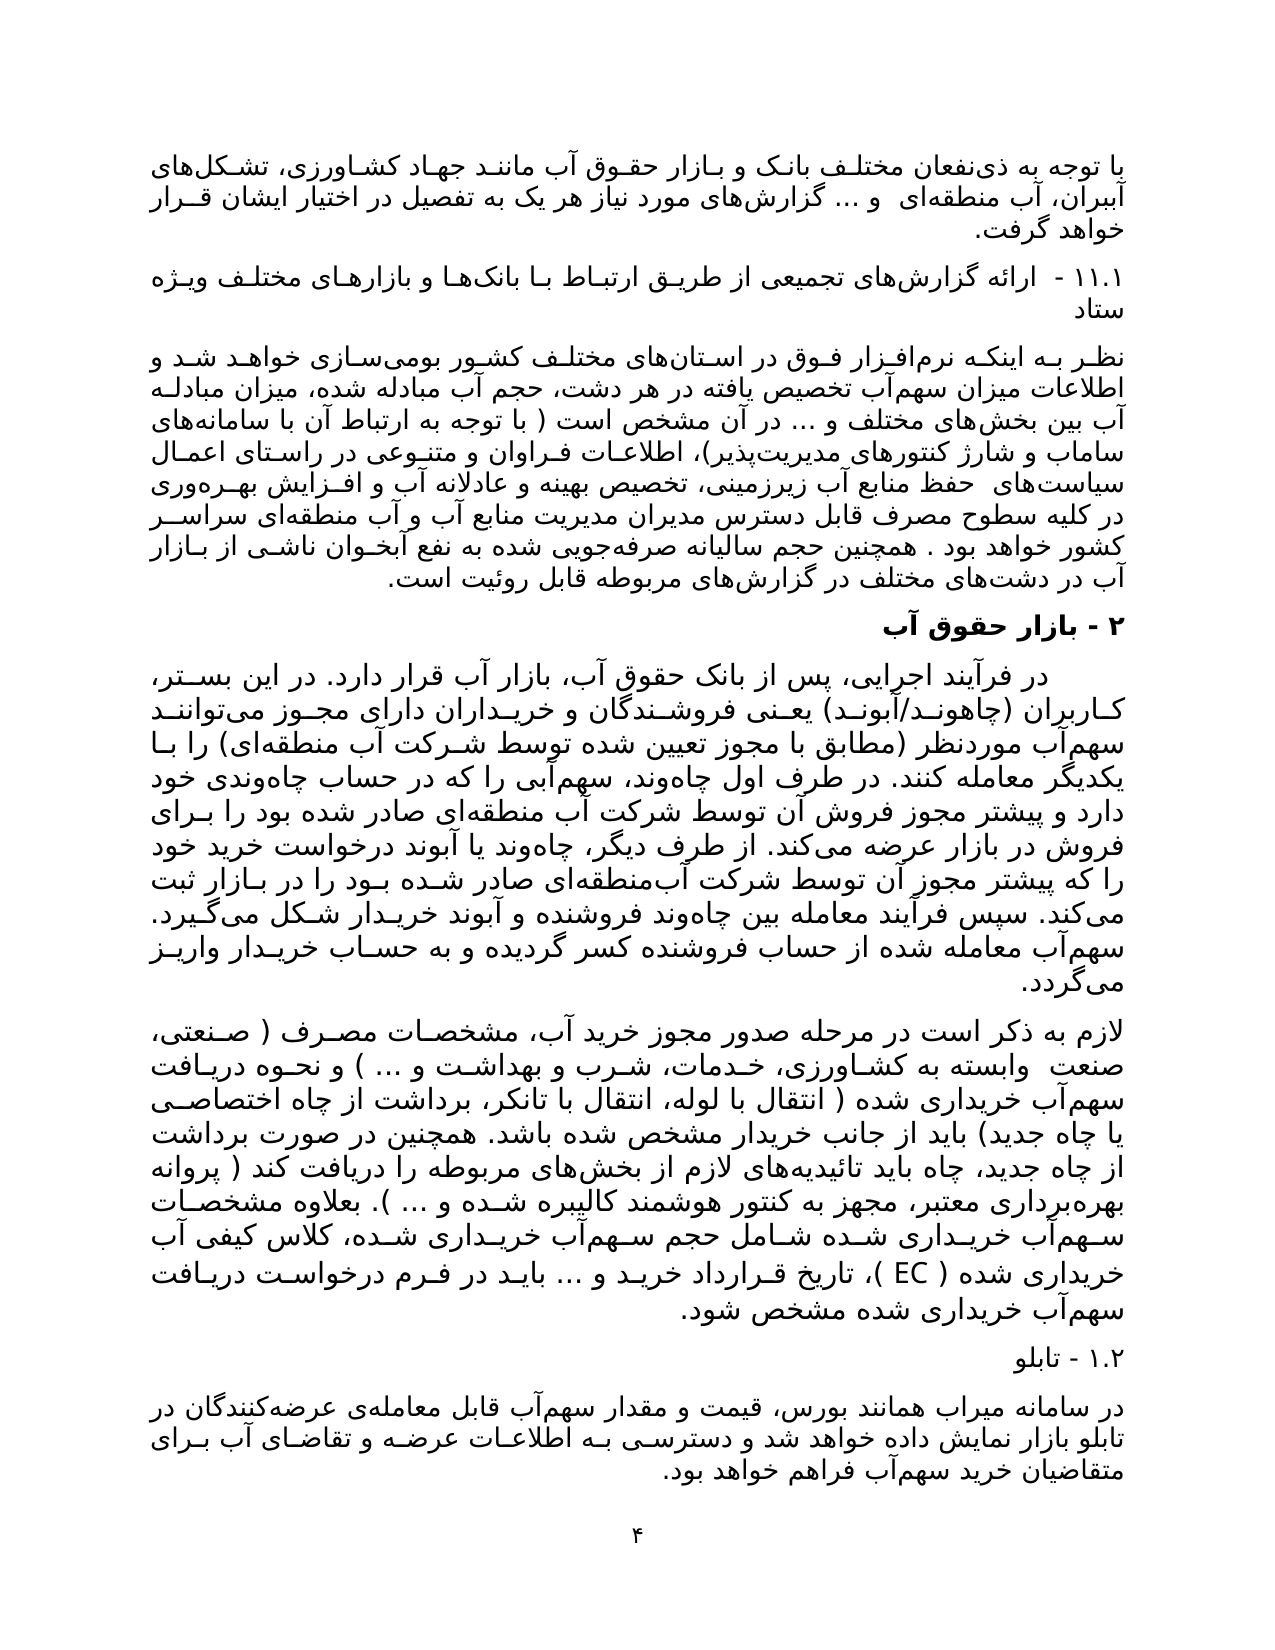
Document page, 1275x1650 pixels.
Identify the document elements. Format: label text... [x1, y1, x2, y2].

text لازم به ذکر است در مرحله صدور مجوز خرید آب، مشخصات مصرف ( صنعتی، صنعت وابسته به کشاورزی، خدمات، شرب و بهداشت و ... ) و نحوه دریافت سهم‌آب خریداری شده ( انتقال با لوله، انتقال با تانکر، برداشت از چاه اختصاصی یا چاه جدید) باید از جانب خریدار مشخص شده باشد. همچنین در صورت برداشت از چاه جدید، چاه باید تائیدیه‌های لازم از بخش‌های مربوطه را دریافت کند ( پروانه بهره‌برداری معتبر، مجهز به کنتور هوشمند کالیبره شده و ... ). بعلاوه مشخصات سهم‌آب خریداری شده شامل حجم سهم‌آب خریداری شده، کلاس کیفی آب خریداری شده ( EC )، تاریخ قرارداد خرید و ... باید در فرم درخواست دریافت سهم‌آب خریداری شده مشخص شود. [150, 1015, 1125, 1326]
text در فرآیند اجرایی، پس از بانک حقوق آب، بازار آب قرار دارد. در این بستر، کاربران (چاهوند/آبوند) یعنی فروشندگان و خریداران دارای مجوز می‌توانند سهم‌آب موردنظر (مطابق با مجوز تعیین شده توسط شرکت آب منطقه‌ای) را با یکدیگر معامله کنند. در طرف اول چاه‌وند، سهم‌آبی را که در حساب چاه‌وندی خود دارد و پیشتر مجوز فروش آن توسط شرکت آب‌ منطقه‌ای صادر شده بود را برای فروش در بازار عرضه می‌کند. از طرف دیگر، چاه‌وند یا آبوند درخواست خرید خود را که پیشتر مجوز آن توسط شرکت آب‌منطقه‌ای صادر شده بود را در بازار ثبت می‌کند. سپس فرآیند معامله بین چاه‌وند فروشنده و آبوند خریدار شکل می‌گیرد. سهم‌آب معامله شده از حساب فروشنده کسر گردیده و به حساب خریدار واریز می‌گردد. [150, 658, 1125, 998]
text نظر به اینکه نرم‌افزار فوق در استان‌های مختلف کشور بومی‌سازی خواهد شد و اطلاعات میزان سهم‌آب تخصیص یافته در هر دشت، حجم آب مبادله شده، میزان مبادله آب بین بخش‌های مختلف و ... در آن مشخص است ( با توجه به ارتباط آن با سامانه‌های ساماب و شارژ کنتورهای مدیریت‌پذیر)، اطلاعات فراوان و متنوعی در راستای اعمال سیاست‌های حفظ منابع آب زیرزمینی، تخصیص بهینه و عادلانه آب و افزایش بهره‌وری در کلیه سطوح مصرف قابل دسترس مدیران مدیریت منابع آب و آب‌ منطقه‌ای سراسر کشور خواهد بود . همچنین حجم سالیانه صرفه‌جویی شده به نفع آبخوان ناشی از بازار آب در دشت‌های مختلف در گزارش‌های مربوطه قابل روئیت است. [150, 341, 1125, 594]
text ۱۱.۱ - ارائه گزارش‌های تجمیعی از طریق ارتباط با بانک‌ها و بازار‌های مختلف ویژه ستاد [150, 261, 1125, 324]
text با توجه به ذی‌نفعان مختلف بانک و بازار حقوق آب مانند جهاد کشاورزی، تشکل‌های آببران‌، آب منطقه‌ای و ... گزارش‌های مورد نیاز هر یک به تفصیل در اختیار ایشان قرار خواهد گرفت. [150, 150, 1125, 245]
list ۱.۲ - تابلو [150, 1343, 1125, 1374]
list ۲ - بازار حقوق آب [150, 610, 1125, 642]
text در سامانه میراب همانند بورس، قیمت و مقدار سهم‌آب قابل معامله‌ی عرضه‌کنندگان در تابلو بازار نمایش داده خواهد شد و دسترسی به اطلاعات عرضه و تقاضای آب برای متقاضیان خرید سهم‌آب فراهم خواهد بود. [150, 1391, 1125, 1486]
